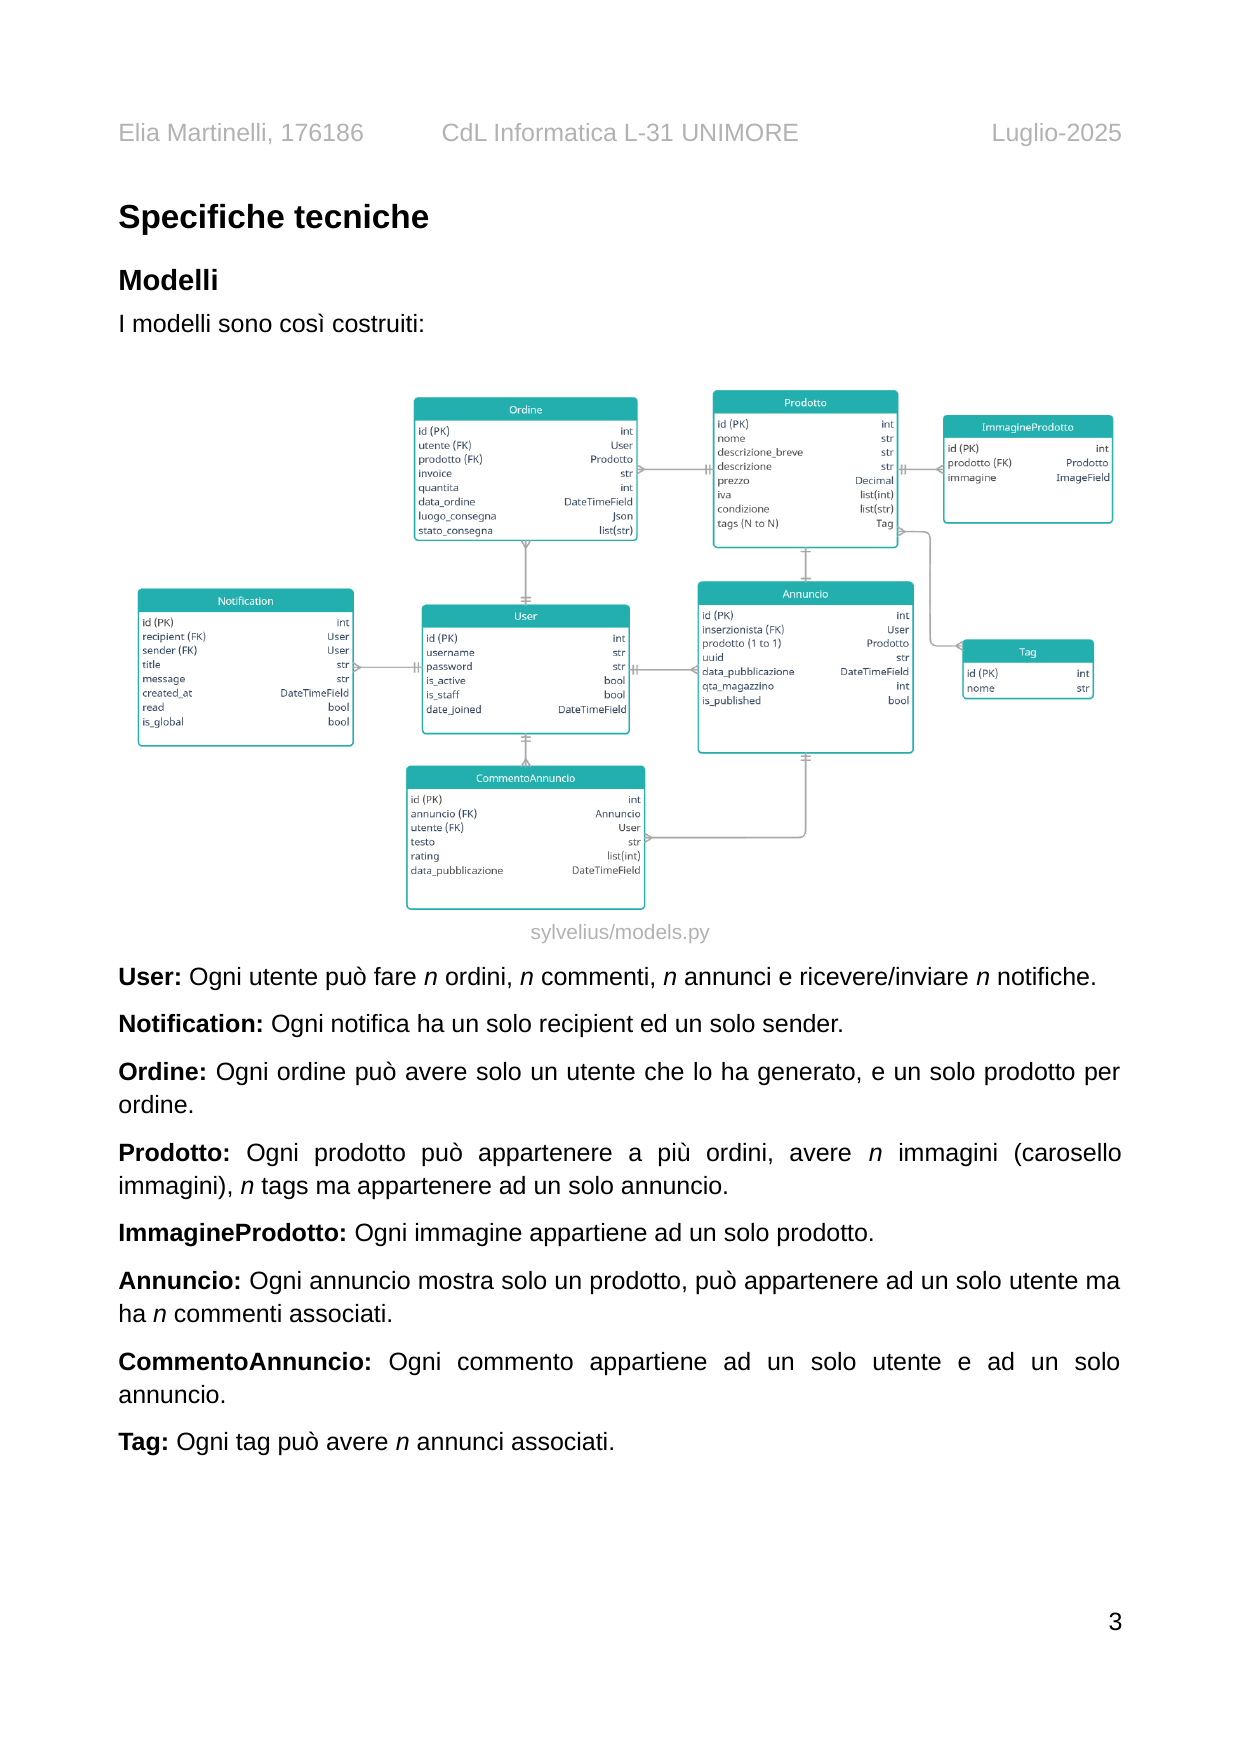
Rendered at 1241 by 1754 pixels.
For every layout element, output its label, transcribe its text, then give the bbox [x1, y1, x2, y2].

text User: Ogni utente può fare n ordini, n commenti, n annunci e ricevere/inviare n notifiche. [118, 962, 1122, 991]
text sylvelius/models.py [118, 917, 1122, 944]
text CommentoAnnuncio: Ogni commento appartiene ad un solo utente e ad un solo annuncio. [118, 1347, 1122, 1408]
text Notification: Ogni notifica ha un solo recipient ed un solo sender. [118, 1009, 1122, 1038]
text Tag: Ogni tag può avere n annunci associati. [118, 1427, 1122, 1456]
text ImmagineProdotto: Ogni immagine appartiene ad un solo prodotto. [118, 1218, 1122, 1247]
text I modelli sono così costruiti: [118, 309, 1122, 337]
text Annuncio: Ogni annuncio mostra solo un prodotto, può appartenere ad un solo utente ma ha n commenti associati. [118, 1266, 1122, 1328]
subtitle Specifiche tecniche [118, 197, 1122, 236]
subtitle Modelli [118, 263, 1122, 296]
text Ordine: Ogni ordine può avere solo un utente che lo ha generato, e un solo prodotto per ordine. [118, 1057, 1122, 1119]
text Prodotto: Ogni prodotto può appartenere a più ordini, avere n immagini (carosello immagini), n tags ma appartenere ad un solo annuncio. [118, 1138, 1122, 1199]
picture [118, 356, 1123, 917]
